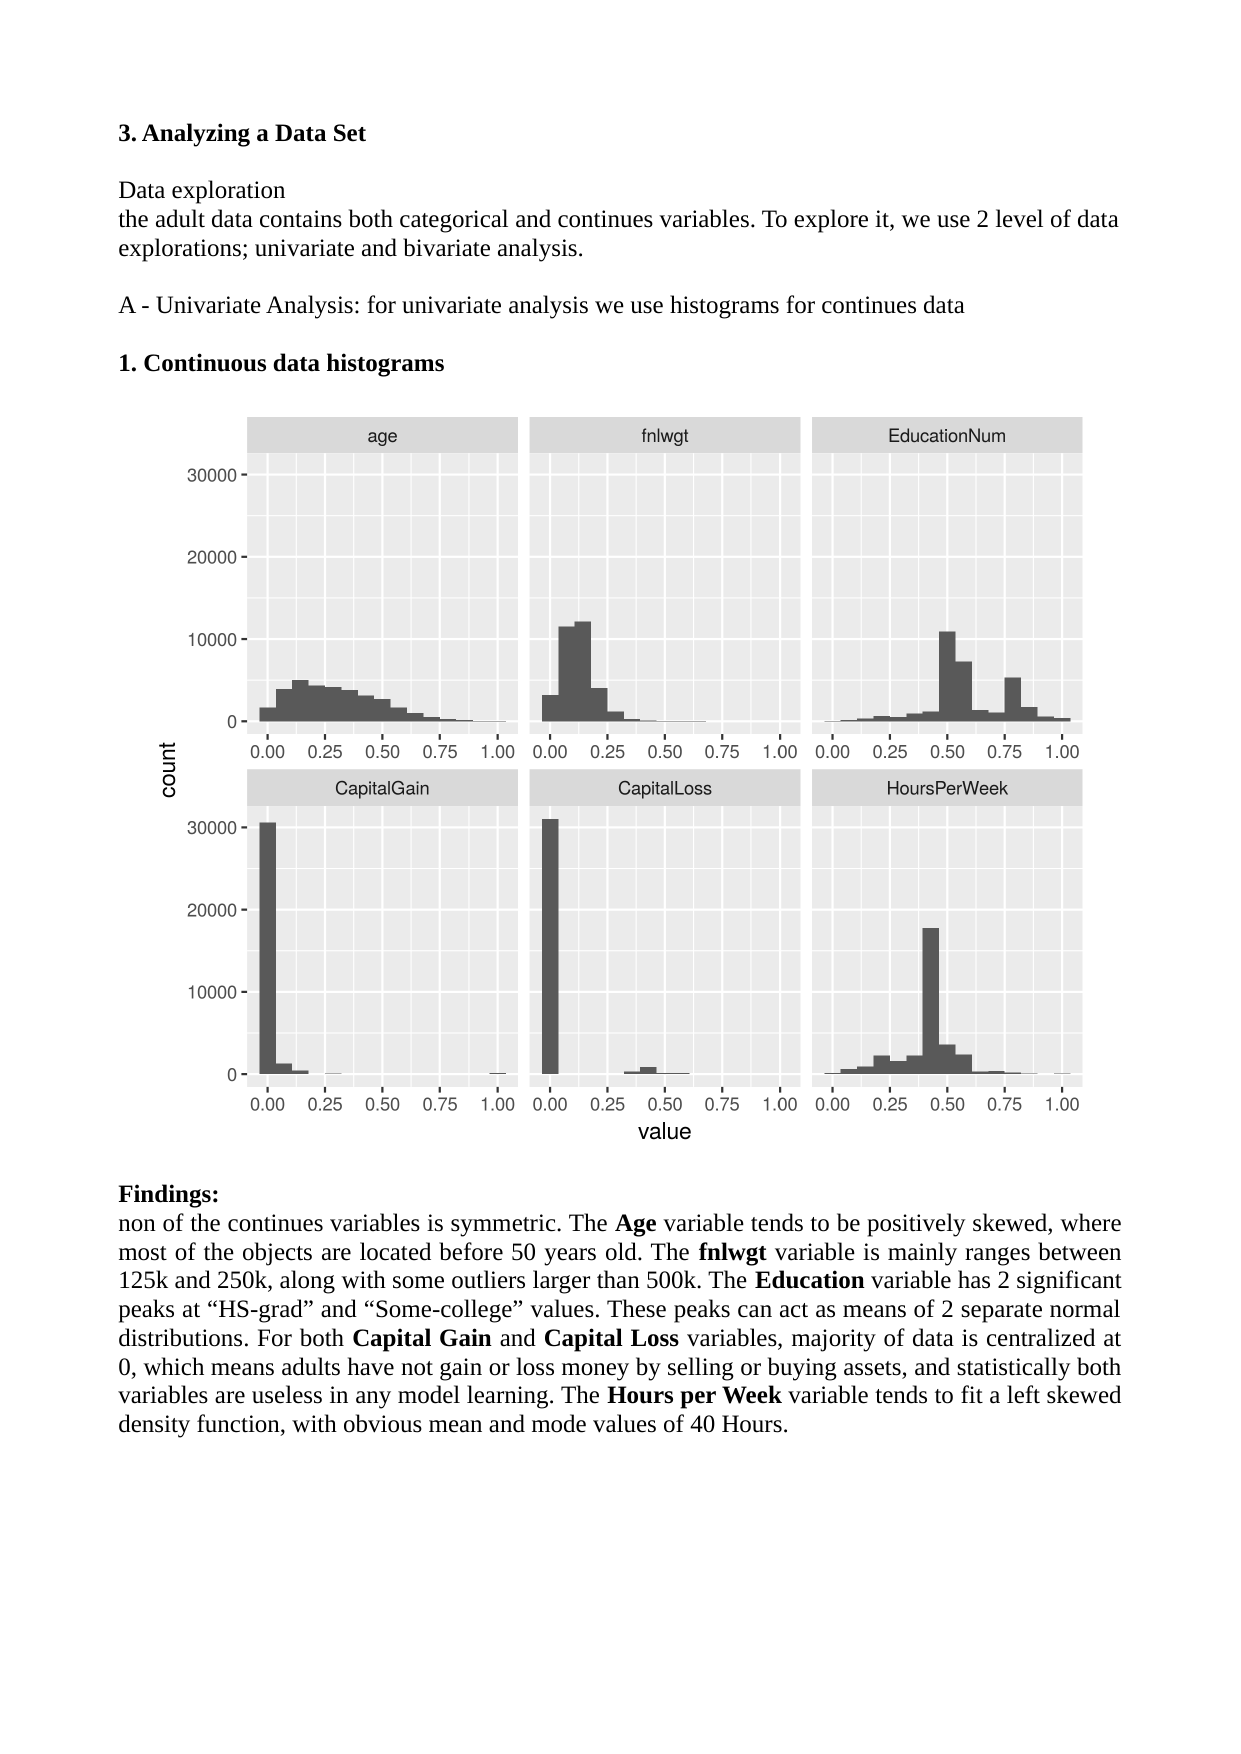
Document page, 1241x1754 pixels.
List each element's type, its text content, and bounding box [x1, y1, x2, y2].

text 3. Analyzing a Data Set [118, 118, 1122, 147]
text the adult data contains both categorical and continues variables. To explore it, we use 2 level of data explorations; univariate and bivariate analysis. [118, 204, 1122, 262]
text 1. Continuous data histograms [118, 348, 1122, 377]
text Data exploration [118, 176, 1122, 204]
text A - Univariate Analysis: for univariate analysis we use histograms for continues data [118, 291, 1122, 319]
picture [146, 405, 1094, 1151]
text non of the continues variables is symmetric. The Age variable tends to be positively skewed, where most of the objects are located before 50 years old. The fnlwgt variable is mainly ranges between 125k and 250k, along with some outliers larger than 500k. The Education variable has 2 significant peaks at “HS-grad” and “Some-college” values. These peaks can act as means of 2 separate normal distributions. For both Capital Gain and Capital Loss variables, majority of data is centralized at 0, which means adults have not gain or loss money by selling or buying assets, and statistically both variables are useless in any model learning. The Hours per Week variable tends to fit a left skewed density function, with obvious mean and mode values of 40 Hours. [118, 1208, 1122, 1438]
text Findings: [118, 1179, 1122, 1208]
